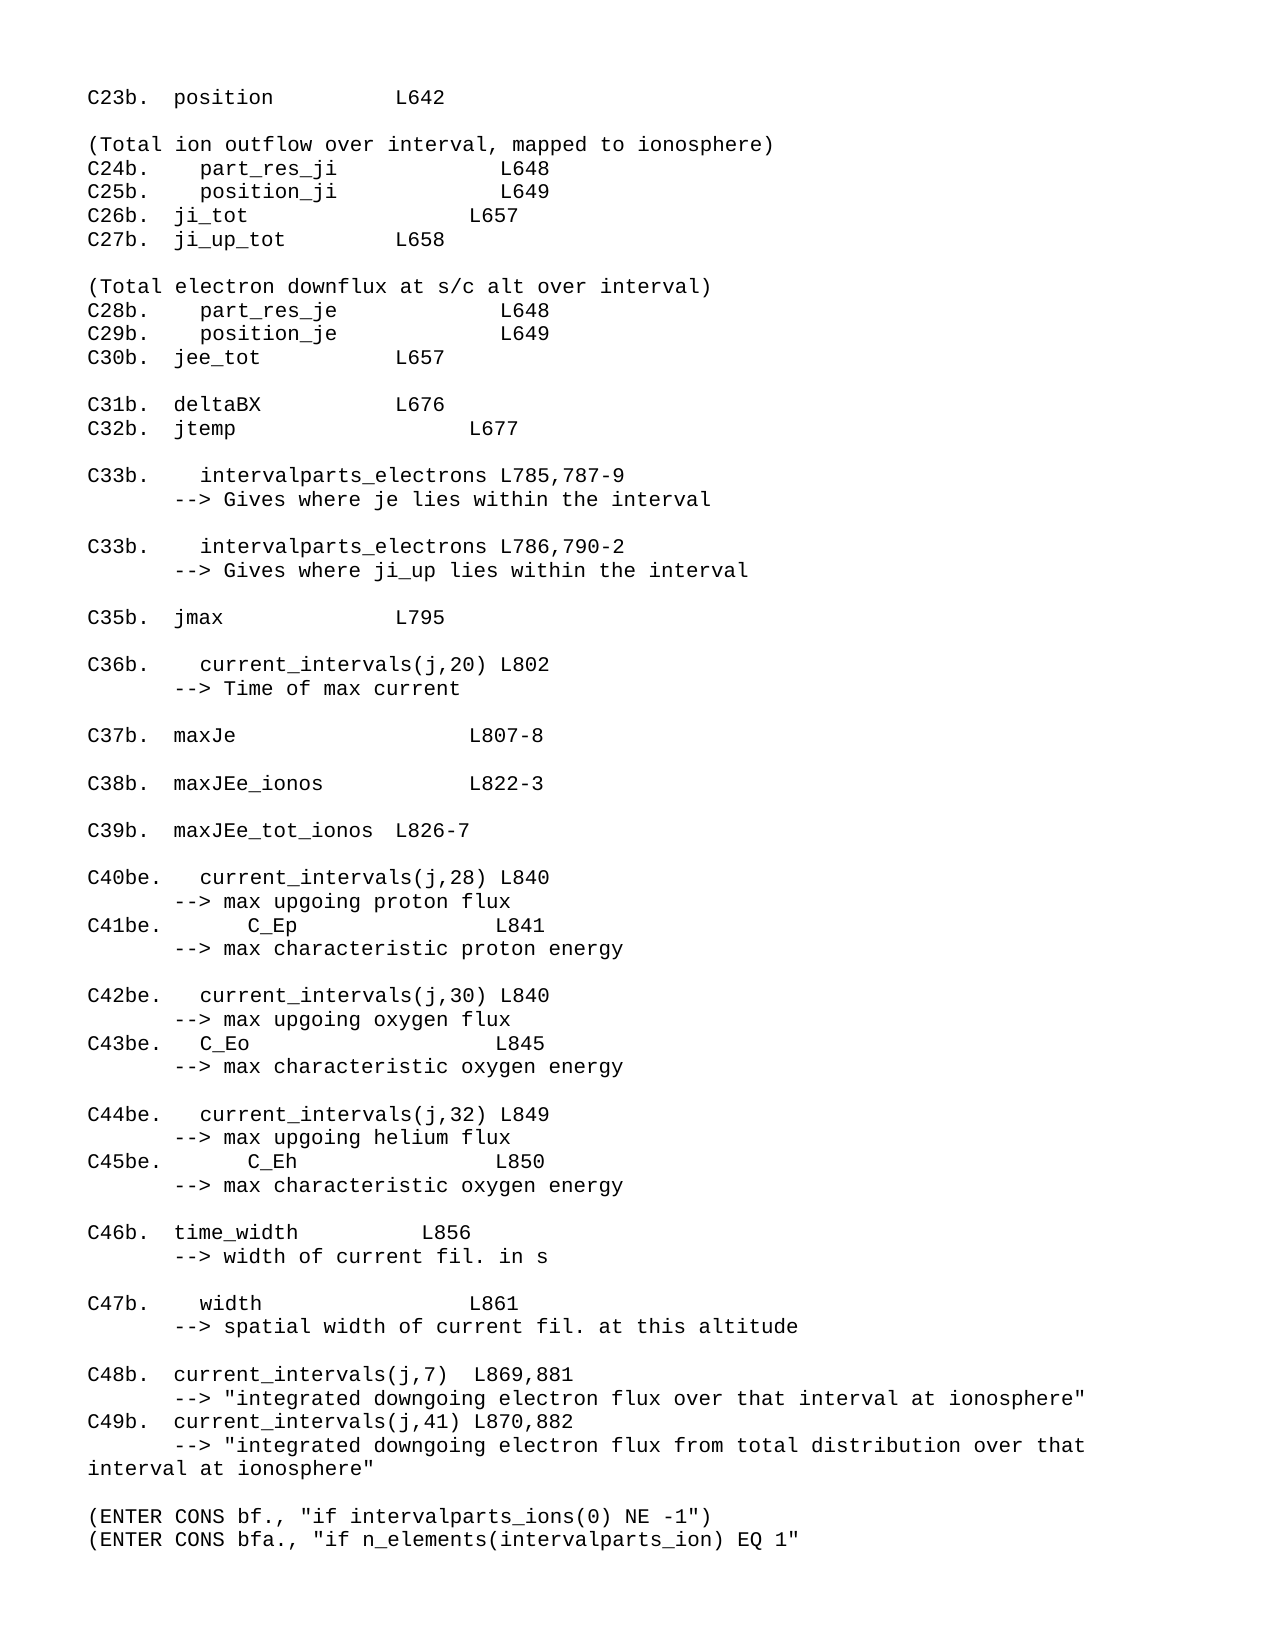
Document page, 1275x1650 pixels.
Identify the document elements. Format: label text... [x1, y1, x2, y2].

text C23b. position L642 [87, 87, 1188, 111]
text C33b. intervalparts_electrons L785,787-9 [87, 465, 1188, 489]
text C47b. width L861 [87, 1293, 1188, 1317]
text --> Time of max current [87, 678, 1188, 702]
text C28b. part_res_je L648 [87, 300, 1188, 323]
text C35b. jmax L795 [87, 607, 1188, 631]
text --> Gives where ji_up lies within the interval [87, 560, 1188, 583]
text C25b. position_ji L649 [87, 182, 1188, 205]
text --> "integrated downgoing electron flux over that interval at ionosphere" [87, 1387, 1188, 1411]
text C44be. current_intervals(j,32) L849 [87, 1104, 1188, 1127]
text (ENTER CONS bfa., "if n_elements(intervalparts_ion) EQ 1" [87, 1529, 1188, 1553]
text C31b. deltaBX L676 [87, 394, 1188, 418]
text --> max upgoing proton flux [87, 891, 1188, 914]
text --> Gives where je lies within the interval [87, 489, 1188, 513]
text C49b. current_intervals(j,41) L870,882 [87, 1411, 1188, 1435]
text C26b. ji_tot L657 [87, 205, 1188, 229]
text C46b. time_width L856 [87, 1222, 1188, 1246]
text (Total ion outflow over interval, mapped to ionosphere) [87, 134, 1188, 158]
text C39b. maxJEe_tot_ionos L826-7 [87, 820, 1188, 844]
text C43be. C_Eo L845 [87, 1033, 1188, 1056]
text C30b. jee_tot L657 [87, 347, 1188, 371]
text C32b. jtemp L677 [87, 418, 1188, 442]
text C33b. intervalparts_electrons L786,790-2 [87, 536, 1188, 560]
text --> max characteristic proton energy [87, 938, 1188, 962]
text (ENTER CONS bf., "if intervalparts_ions(0) NE -1") [87, 1506, 1188, 1529]
text C45be. C_Eh L850 [87, 1151, 1188, 1175]
text C40be. current_intervals(j,28) L840 [87, 867, 1188, 891]
text C36b. current_intervals(j,20) L802 [87, 654, 1188, 678]
text --> "integrated downgoing electron flux from total distribution over that interval at ionosphere" [87, 1435, 1188, 1482]
text C37b. maxJe L807-8 [87, 725, 1188, 749]
text C42be. current_intervals(j,30) L840 [87, 986, 1188, 1009]
text --> width of current fil. in s [87, 1246, 1188, 1269]
text C27b. ji_up_tot L658 [87, 229, 1188, 252]
text C41be. C_Ep L841 [87, 914, 1188, 938]
text (Total electron downflux at s/c alt over interval) [87, 276, 1188, 300]
text --> max upgoing helium flux [87, 1127, 1188, 1151]
text --> max characteristic oxygen energy [87, 1056, 1188, 1080]
text --> max characteristic oxygen energy [87, 1175, 1188, 1198]
text C38b. maxJEe_ionos L822-3 [87, 773, 1188, 796]
text --> max upgoing oxygen flux [87, 1009, 1188, 1033]
text C48b. current_intervals(j,7) L869,881 [87, 1364, 1188, 1387]
text C24b. part_res_ji L648 [87, 158, 1188, 182]
text C29b. position_je L649 [87, 323, 1188, 347]
text --> spatial width of current fil. at this altitude [87, 1317, 1188, 1340]
